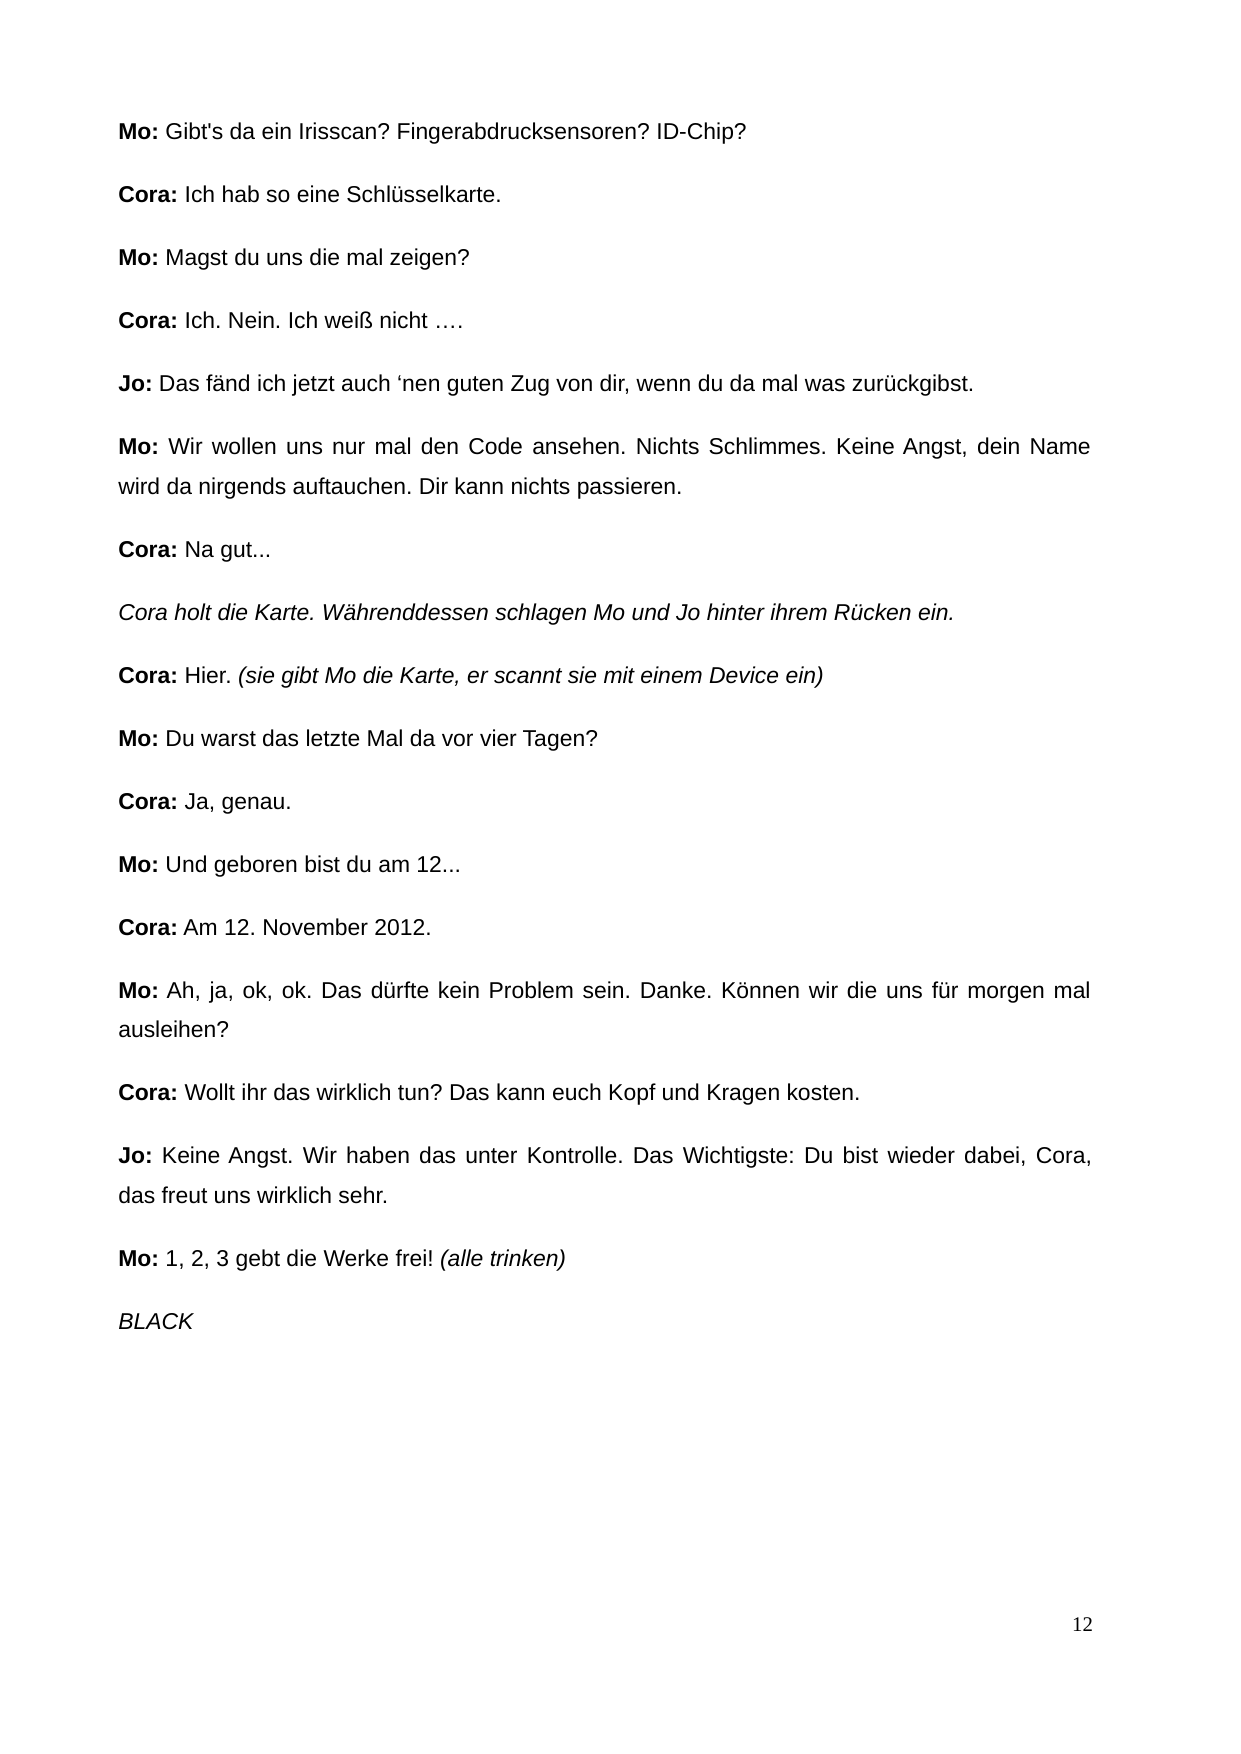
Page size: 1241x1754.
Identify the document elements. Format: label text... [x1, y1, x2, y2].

text Jo: Das fänd ich jetzt auch ‘nen guten Zug von dir, wenn du da mal was zurückgibst. [118, 370, 1093, 397]
text Mo: Gibt's da ein Irisscan? Fingerabdrucksensoren? ID-Chip? [118, 118, 1093, 144]
text BLACK [118, 1308, 1093, 1334]
text Mo: Wir wollen uns nur mal den Code ansehen. Nichts Schlimmes. Keine Angst, dein Name wird da nirgends auftauchen. Dir kann nichts passieren. [118, 433, 1093, 499]
text Cora: Ich. Nein. Ich weiß nicht …. [118, 307, 1093, 333]
text Mo: 1, 2, 3 gebt die Werke frei! (alle trinken) [118, 1245, 1093, 1271]
text Jo: Keine Angst. Wir haben das unter Kontrolle. Das Wichtigste: Du bist wieder dabei, Cora, das freut uns wirklich sehr. [118, 1142, 1093, 1208]
text Cora holt die Karte. Währenddessen schlagen Mo und Jo hinter ihrem Rücken ein. [118, 599, 1093, 625]
text Cora: Am 12. November 2012. [118, 914, 1093, 940]
text Cora: Na gut... [118, 536, 1093, 562]
text Cora: Hier. (sie gibt Mo die Karte, er scannt sie mit einem Device ein) [118, 662, 1093, 688]
text Mo: Und geboren bist du am 12... [118, 851, 1093, 877]
text Mo: Ah, ja, ok, ok. Das dürfte kein Problem sein. Danke. Können wir die uns für morgen mal ausleihen? [118, 977, 1093, 1043]
text Cora: Wollt ihr das wirklich tun? Das kann euch Kopf und Kragen kosten. [118, 1079, 1093, 1106]
text Cora: Ich hab so eine Schlüsselkarte. [118, 181, 1093, 207]
text Cora: Ja, genau. [118, 788, 1093, 814]
text Mo: Magst du uns die mal zeigen? [118, 244, 1093, 271]
text Mo: Du warst das letzte Mal da vor vier Tagen? [118, 725, 1093, 751]
